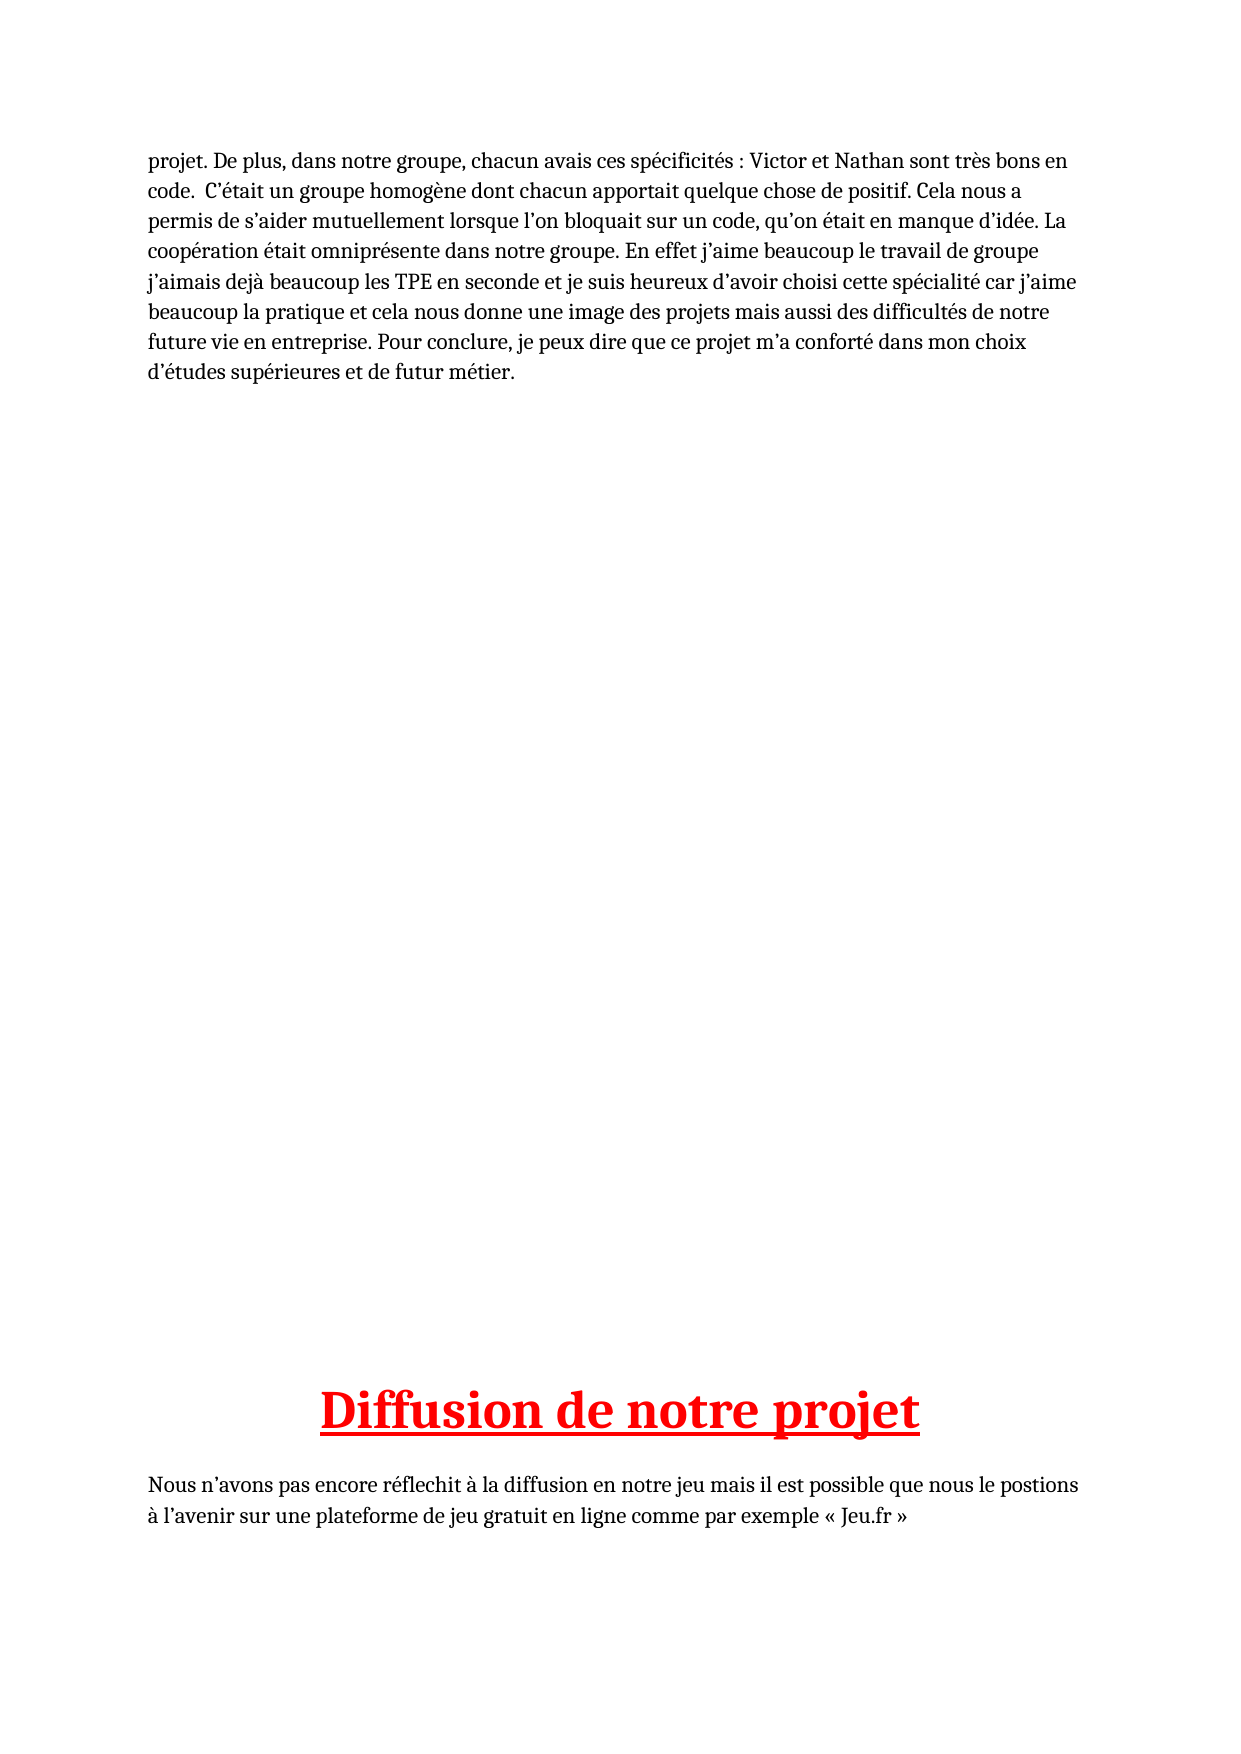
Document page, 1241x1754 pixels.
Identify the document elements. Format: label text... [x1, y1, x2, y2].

text Diffusion de notre projet [148, 1380, 1093, 1442]
text projet. De plus, dans notre groupe, chacun avais ces spécificités : Victor et Nathan sont très bons en code. C’était un groupe homogène dont chacun apportait quelque chose de positif. Cela nous a permis de s’aider mutuellement lorsque l’on bloquait sur un code, qu’on était en manque d’idée. La coopération était omniprésente dans notre groupe. En effet j’aime beaucoup le travail de groupe j’aimais dejà beaucoup les TPE en seconde et je suis heureux d’avoir choisi cette spécialité car j’aime beaucoup la pratique et cela nous donne une image des projets mais aussi des difficultés de notre future vie en entreprise. Pour conclure, je peux dire que ce projet m’a conforté dans mon choix d’études supérieures et de futur métier. [148, 148, 1093, 385]
text Nous n’avons pas encore réflechit à la diffusion en notre jeu mais il est possible que nous le postions à l’avenir sur une plateforme de jeu gratuit en ligne comme par exemple « Jeu.fr » [148, 1472, 1093, 1529]
